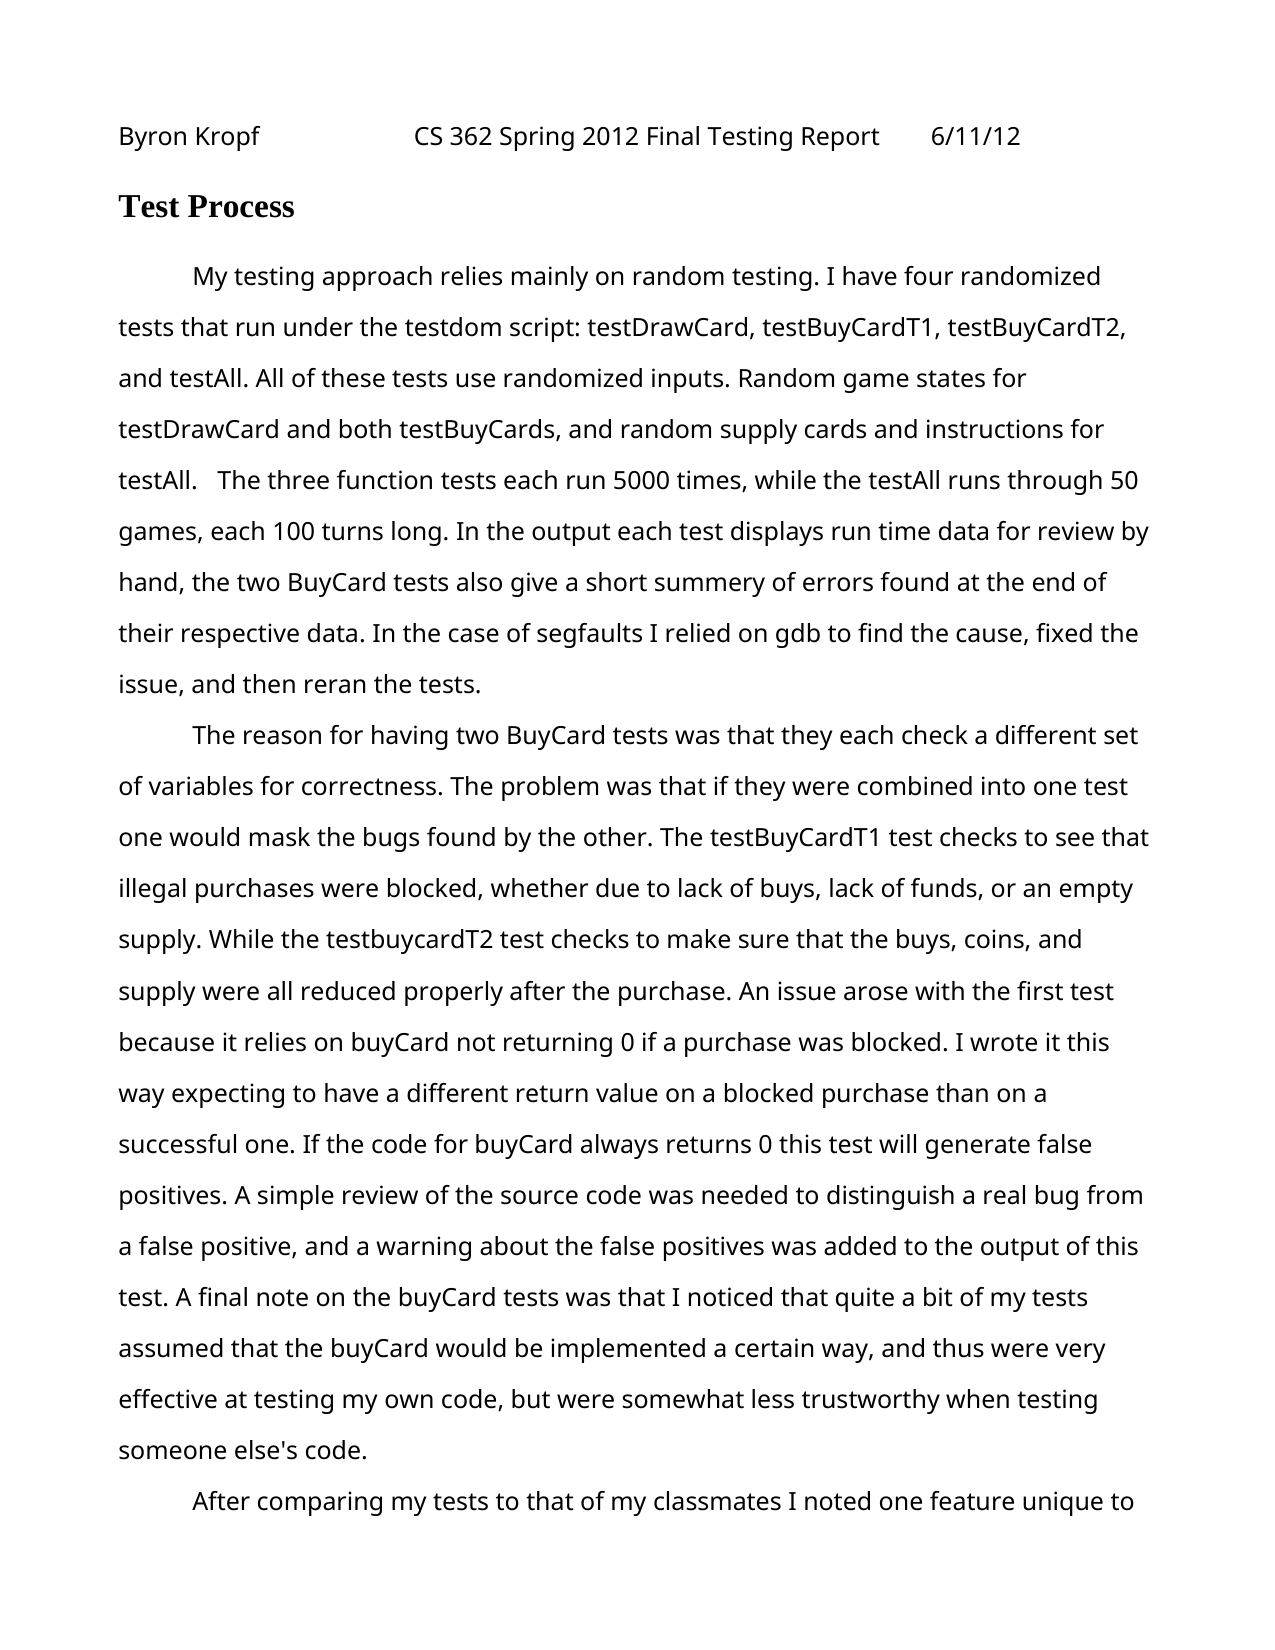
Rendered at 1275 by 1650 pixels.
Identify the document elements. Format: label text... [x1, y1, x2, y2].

text The reason for having two BuyCard tests was that they each check a different set of variables for correctness. The problem was that if they were combined into one test one would mask the bugs found by the other. The testBuyCardT1 test checks to see that illegal purchases were blocked, whether due to lack of buys, lack of funds, or an empty supply. While the testbuycardT2 test checks to make sure that the buys, coins, and supply were all reduced properly after the purchase. An issue arose with the first test because it relies on buyCard not returning 0 if a purchase was blocked. I wrote it this way expecting to have a different return value on a blocked purchase than on a successful one. If the code for buyCard always returns 0 this test will generate false positives. A simple review of the source code was needed to distinguish a real bug from a false positive, and a warning about the false positives was added to the output of this test. A final note on the buyCard tests was that I noticed that quite a bit of my tests assumed that the buyCard would be implemented a certain way, and thus were very effective at testing my own code, but were somewhat less trustworthy when testing someone else's code. [118, 718, 1157, 1467]
text Byron Kropf CS 362 Spring 2012 Final Testing Report 6/11/12 Test Process [118, 118, 1157, 259]
text My testing approach relies mainly on random testing. I have four randomized tests that run under the testdom script: testDrawCard, testBuyCardT1, testBuyCardT2, and testAll. All of these tests use randomized inputs. Random game states for testDrawCard and both testBuyCards, and random supply cards and instructions for testAll. The three function tests each run 5000 times, while the testAll runs through 50 games, each 100 turns long. In the output each test displays run time data for review by hand, the two BuyCard tests also give a short summery of errors found at the end of their respective data. In the case of segfaults I relied on gdb to find the cause, fixed the issue, and then reran the tests. [118, 259, 1157, 701]
text After comparing my tests to that of my classmates I noted one feature unique to [118, 1484, 1157, 1518]
